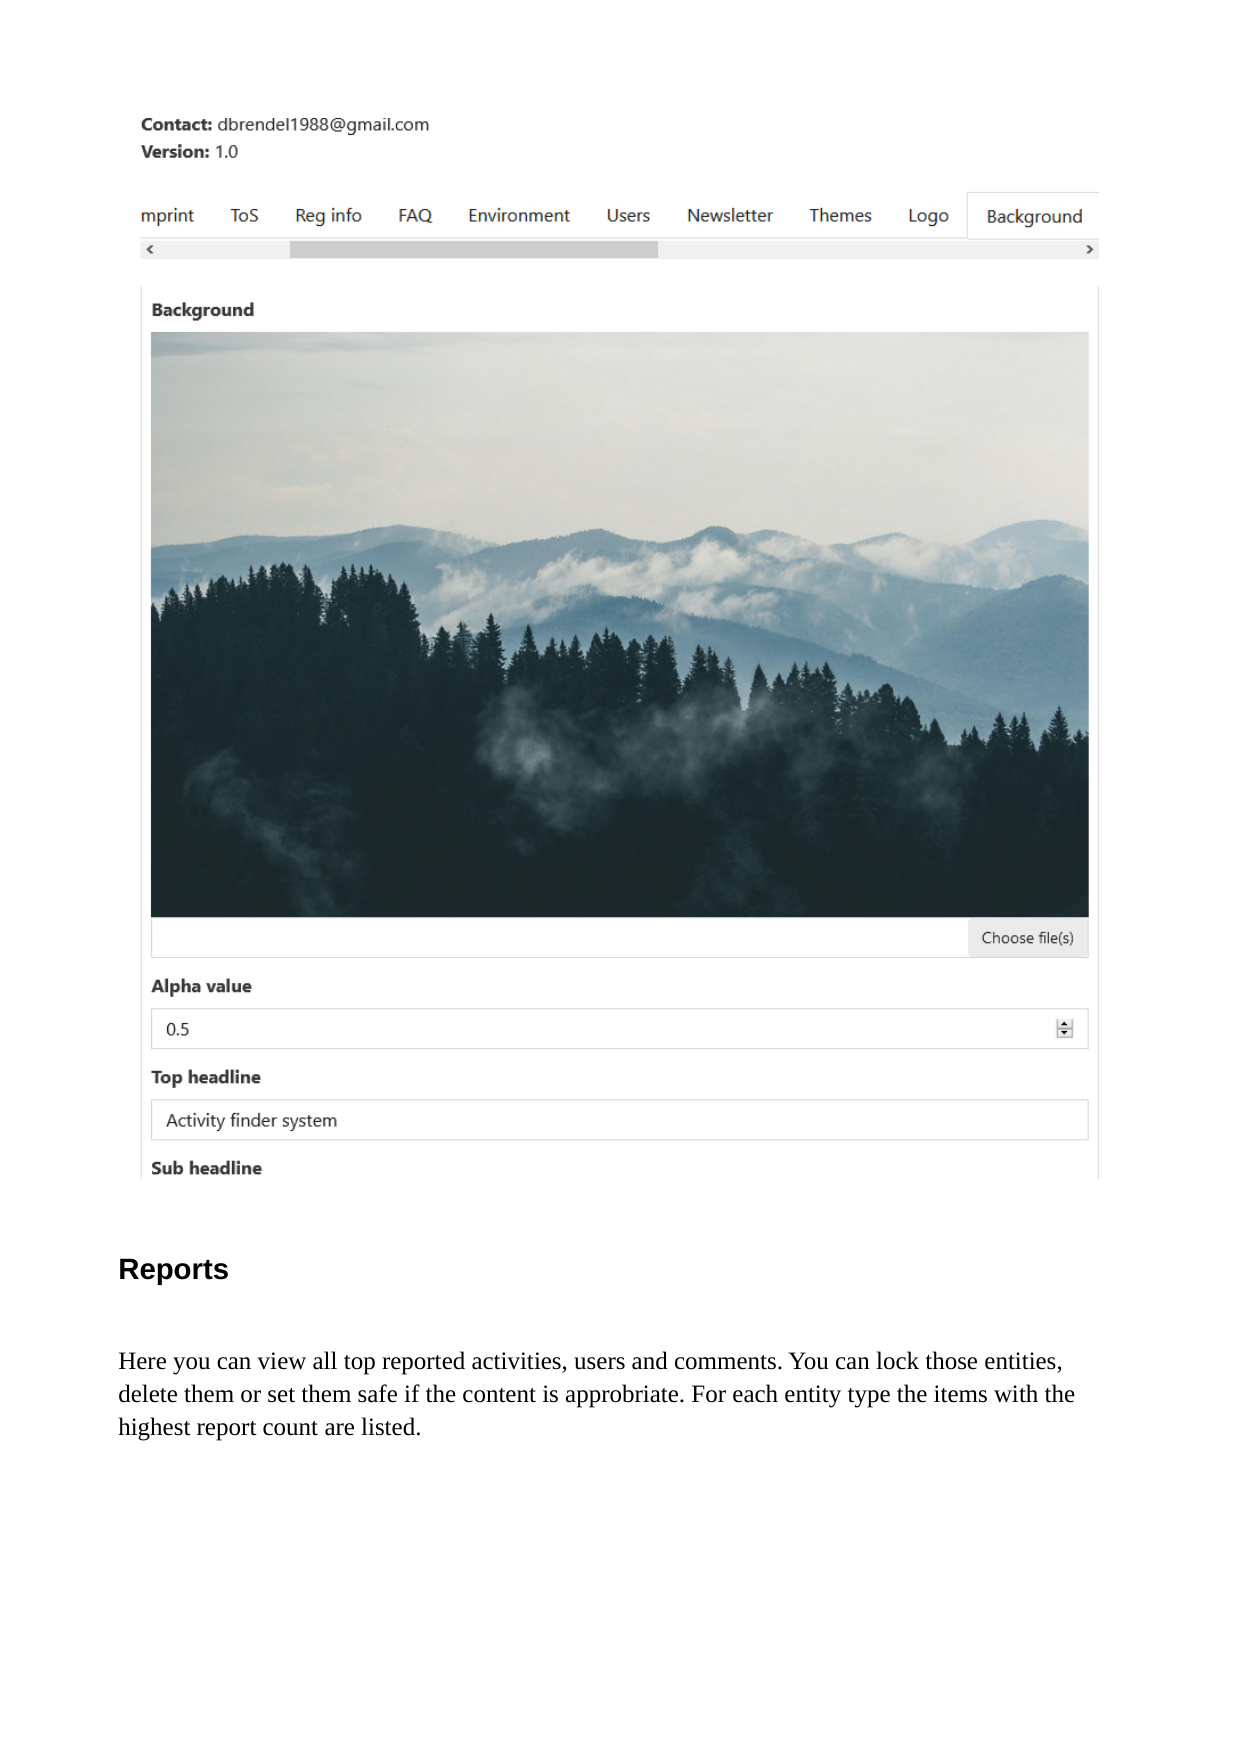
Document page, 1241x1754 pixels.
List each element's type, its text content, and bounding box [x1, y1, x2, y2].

subtitle Reports [118, 1252, 1122, 1286]
picture [118, 118, 1123, 1179]
text Here you can view all top reported activities, users and comments. You can lock those entities, delete them or set them safe if the content is approbriate. For each entity type the items with the highest report count are listed. [118, 1346, 1122, 1441]
